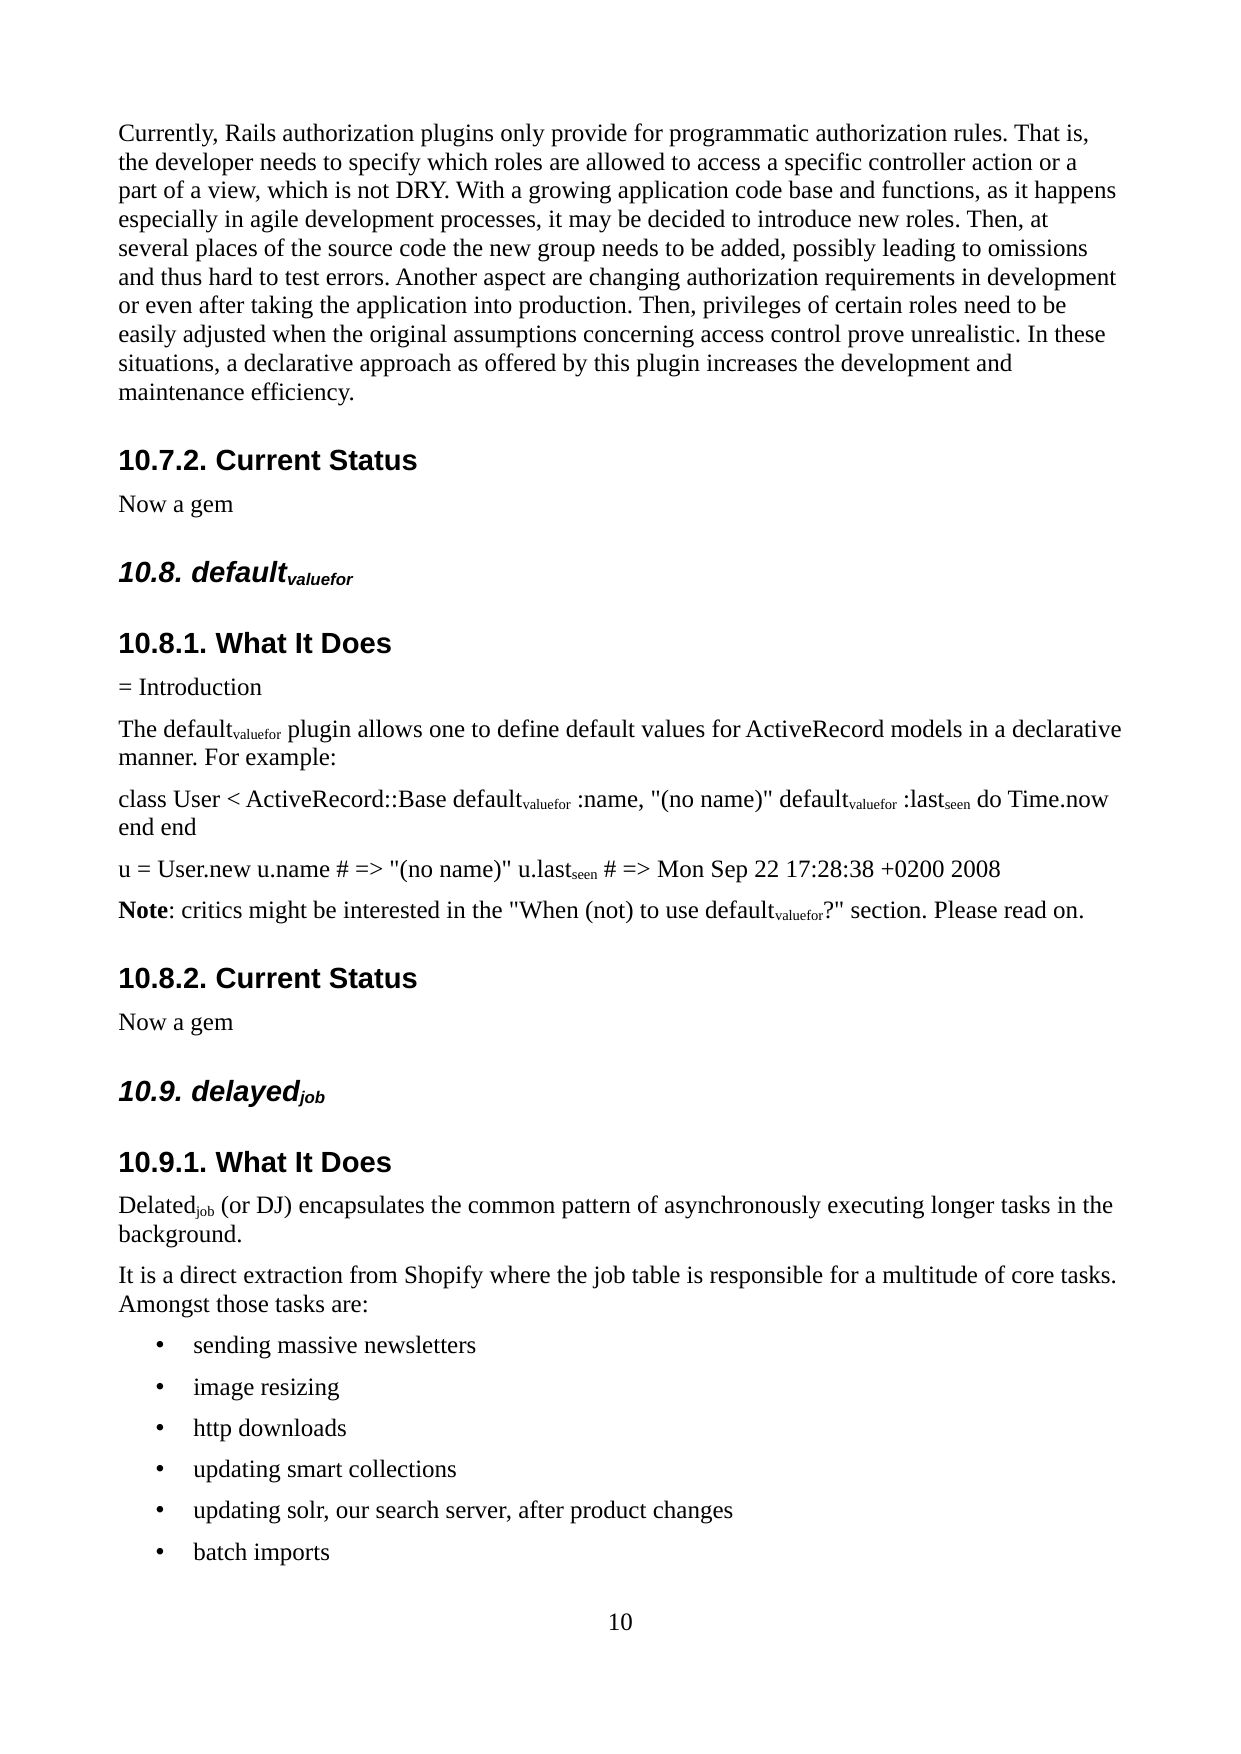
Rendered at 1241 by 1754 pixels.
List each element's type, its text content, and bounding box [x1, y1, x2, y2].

subtitle defaultvaluefor [118, 555, 1122, 589]
subtitle What It Does [118, 626, 1122, 660]
text Note: critics might be interested in the "When (not) to use defaultvaluefor?" section. Please read on. [118, 895, 1122, 924]
list batch imports [156, 1537, 1122, 1566]
list updating smart collections [156, 1454, 1122, 1483]
subtitle delayedjob [118, 1073, 1122, 1107]
text Currently, Rails authorization plugins only provide for programmatic authorization rules. That is, the developer needs to specify which roles are allowed to access a specific controller action or a part of a view, which is not DRY. With a growing application code base and functions, as it happens especially in agile development processes, it may be decided to introduce new roles. Then, at several places of the source code the new group needs to be added, possibly leading to omissions and thus hard to test errors. Another aspect are changing authorization requirements in development or even after taking the application into production. Then, privileges of certain roles need to be easily adjusted when the original assumptions concerning access control prove unrealistic. In these situations, a declarative approach as offered by this plugin increases the development and maintenance efficiency. [118, 118, 1122, 406]
list image resizing [156, 1372, 1122, 1401]
text It is a direct extraction from Shopify where the job table is responsible for a multitude of core tasks. Amongst those tasks are: [118, 1261, 1122, 1318]
text The defaultvaluefor plugin allows one to define default values for ActiveRecord models in a declarative manner. For example: [118, 714, 1122, 771]
list sending massive newsletters [156, 1331, 1122, 1359]
text Now a gem [118, 489, 1122, 518]
list updating solr, our search server, after product changes [156, 1496, 1122, 1524]
list http downloads [156, 1413, 1122, 1442]
text u = User.new u.name # => "(no name)" u.lastseen # => Mon Sep 22 17:28:38 +0200 2008 [118, 854, 1122, 882]
text = Introduction [118, 672, 1122, 701]
text class User < ActiveRecord::Base defaultvaluefor :name, "(no name)" defaultvaluefor :lastseen do Time.now end end [118, 784, 1122, 841]
subtitle Current Status [118, 961, 1122, 995]
subtitle Current Status [118, 443, 1122, 477]
text Now a gem [118, 1007, 1122, 1036]
subtitle What It Does [118, 1144, 1122, 1178]
text Delatedjob (or DJ) encapsulates the common pattern of asynchronously executing longer tasks in the background. [118, 1191, 1122, 1248]
